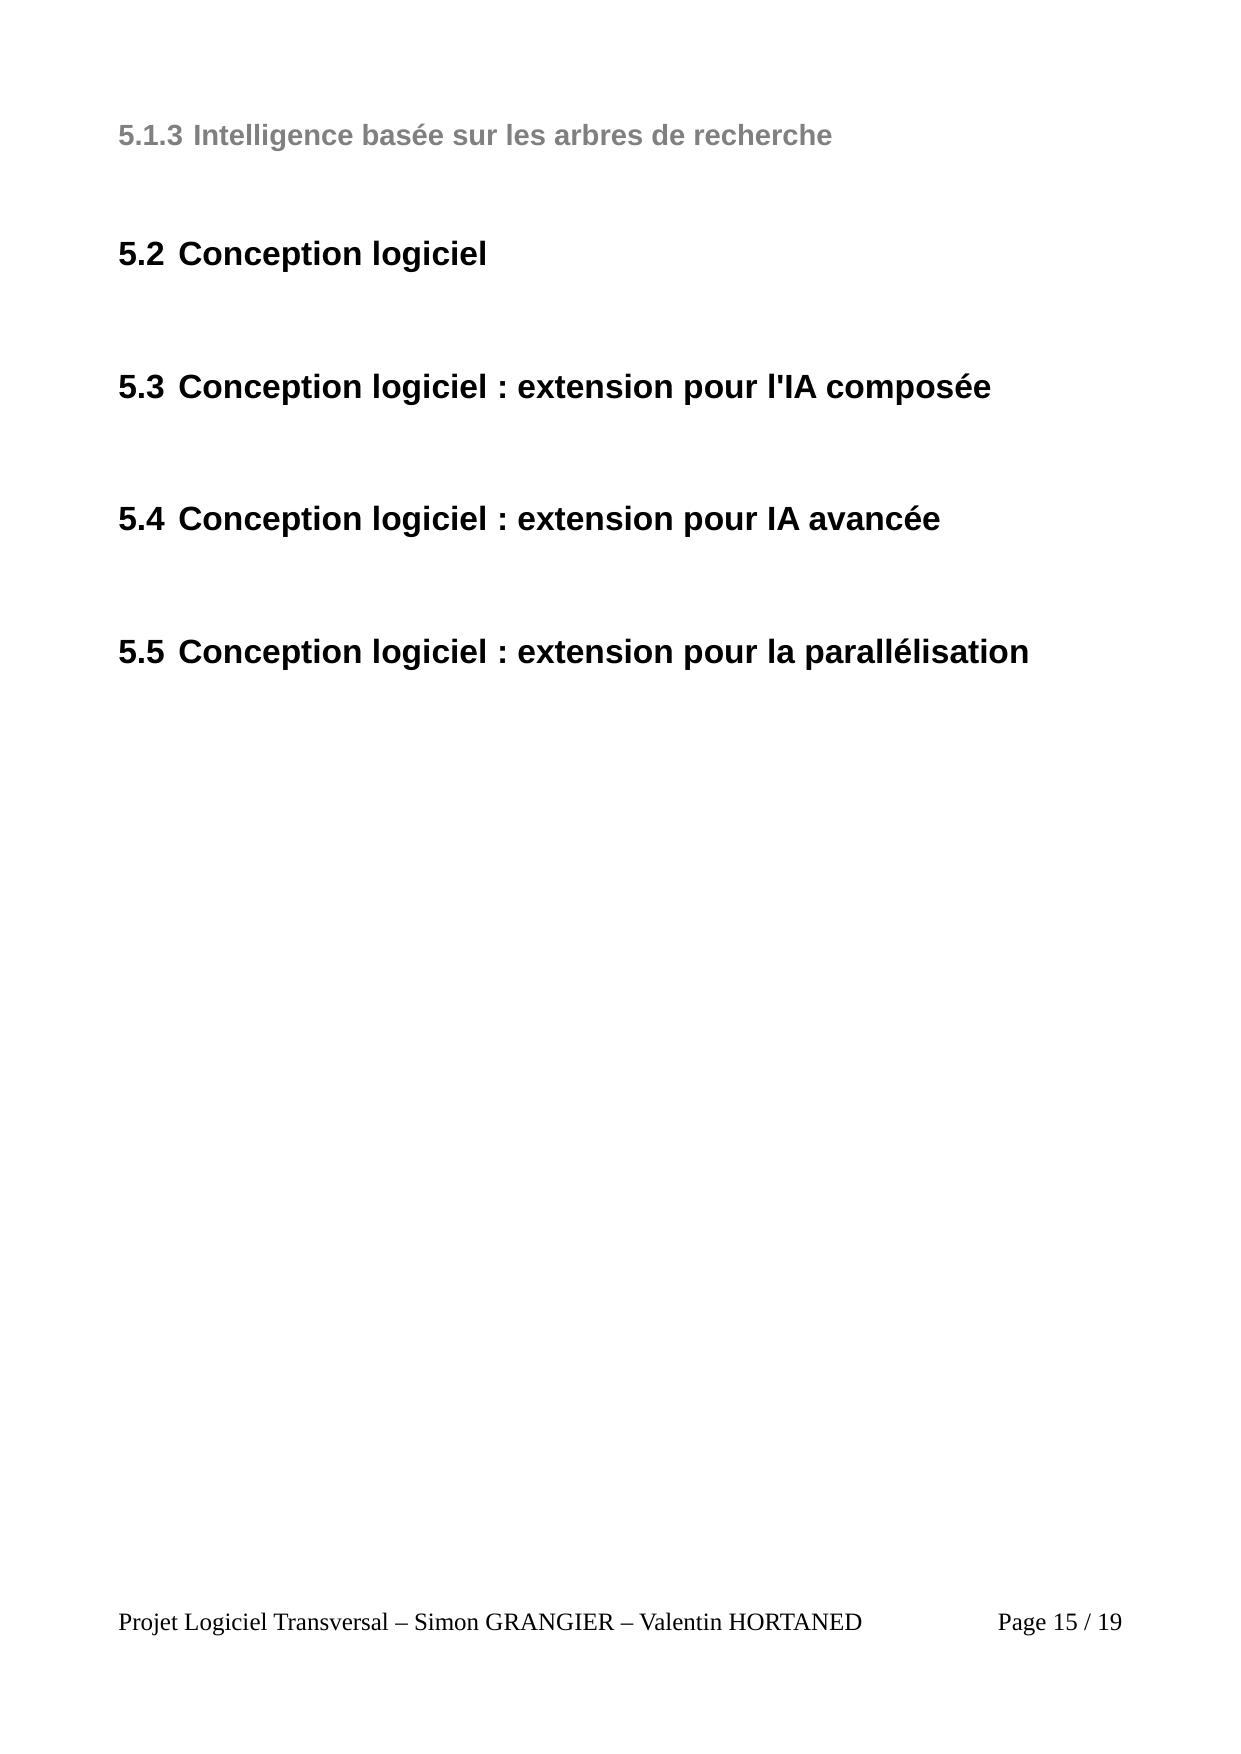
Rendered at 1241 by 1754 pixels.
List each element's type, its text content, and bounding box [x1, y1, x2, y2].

subtitle Conception logiciel [118, 234, 1122, 273]
subtitle Conception logiciel : extension pour l'IA composée [118, 367, 1122, 405]
subtitle Intelligence basée sur les arbres de recherche [118, 118, 1122, 152]
subtitle Conception logiciel : extension pour la parallélisation [118, 631, 1122, 670]
subtitle Conception logiciel : extension pour IA avancée [118, 499, 1122, 538]
